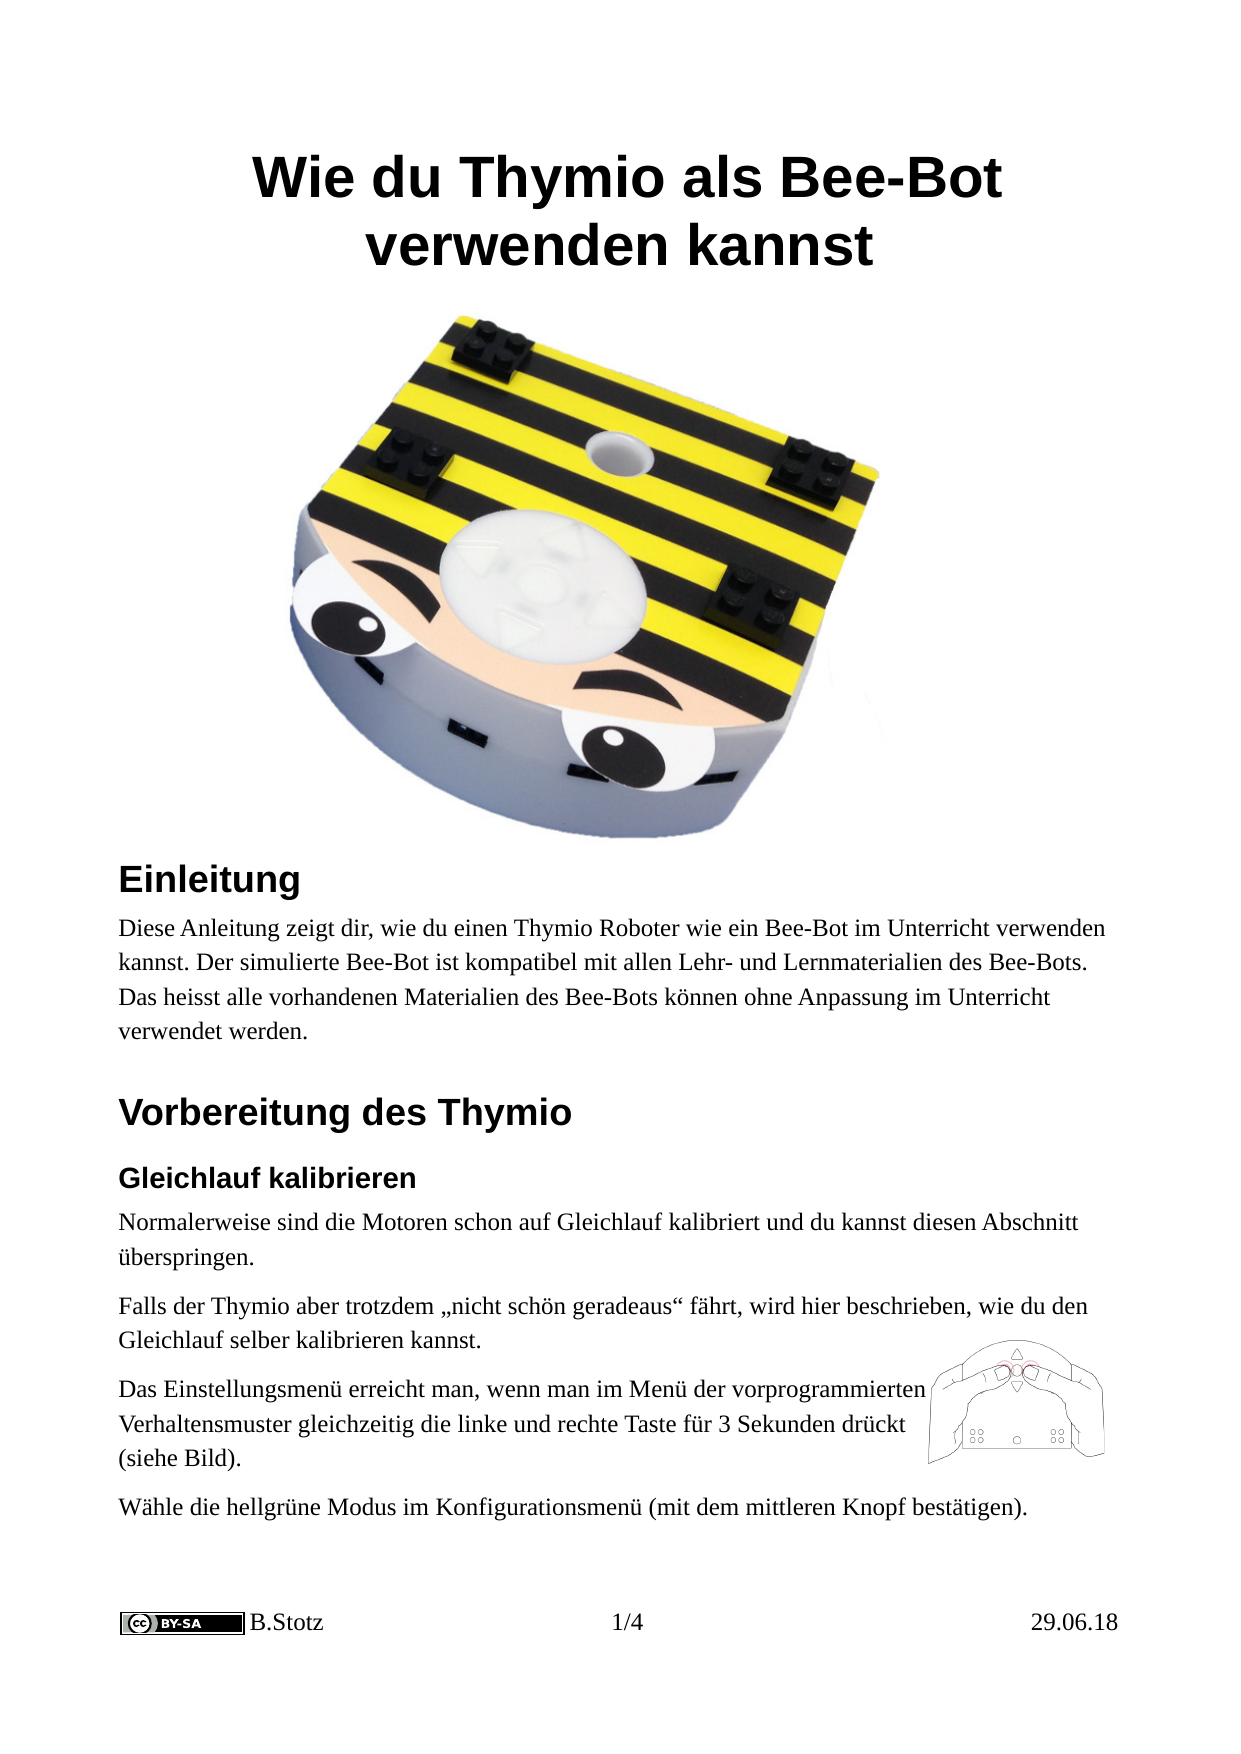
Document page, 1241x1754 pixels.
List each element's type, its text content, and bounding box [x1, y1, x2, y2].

text Falls der Thymio aber trotzdem „nicht schön geradeaus“ fährt, wird hier beschrieben, wie du den Gleichlauf selber kalibrieren kannst. [118, 1291, 1122, 1354]
text Normalerweise sind die Motoren schon auf Gleichlauf kalibriert und du kannst diesen Abschnitt überspringen. [118, 1207, 1122, 1270]
subtitle Vorbereitung des Thymio [118, 1090, 1122, 1134]
picture [277, 313, 888, 857]
text Wähle die hellgrüne Modus im Konfigurationsmenü (mit dem mittleren Knopf bestätigen). [118, 1492, 1122, 1521]
subtitle Gleichlauf kalibrieren [118, 1161, 1122, 1195]
text Diese Anleitung zeigt dir, wie du einen Thymio Roboter wie ein Bee-Bot im Unterricht verwenden kannst. Der simulierte Bee-Bot ist kompatibel mit allen Lehr- und Lernmaterialien des Bee-Bots. Das heisst alle vorhandenen Materialien des Bee-Bots können ohne Anpassung im Unterricht verwendet werden. [118, 913, 1122, 1045]
picture [928, 1336, 1105, 1469]
title Wie du Thymio als Bee-Bot verwenden kannst [118, 143, 1122, 277]
subtitle Einleitung [118, 315, 1122, 900]
text Das Einstellungsmenü erreicht man, wenn man im Menü der vorprogrammierten Verhaltensmuster gleichzeitig die linke und rechte Taste für 3 Sekunden drückt (siehe Bild). [118, 1374, 1122, 1472]
